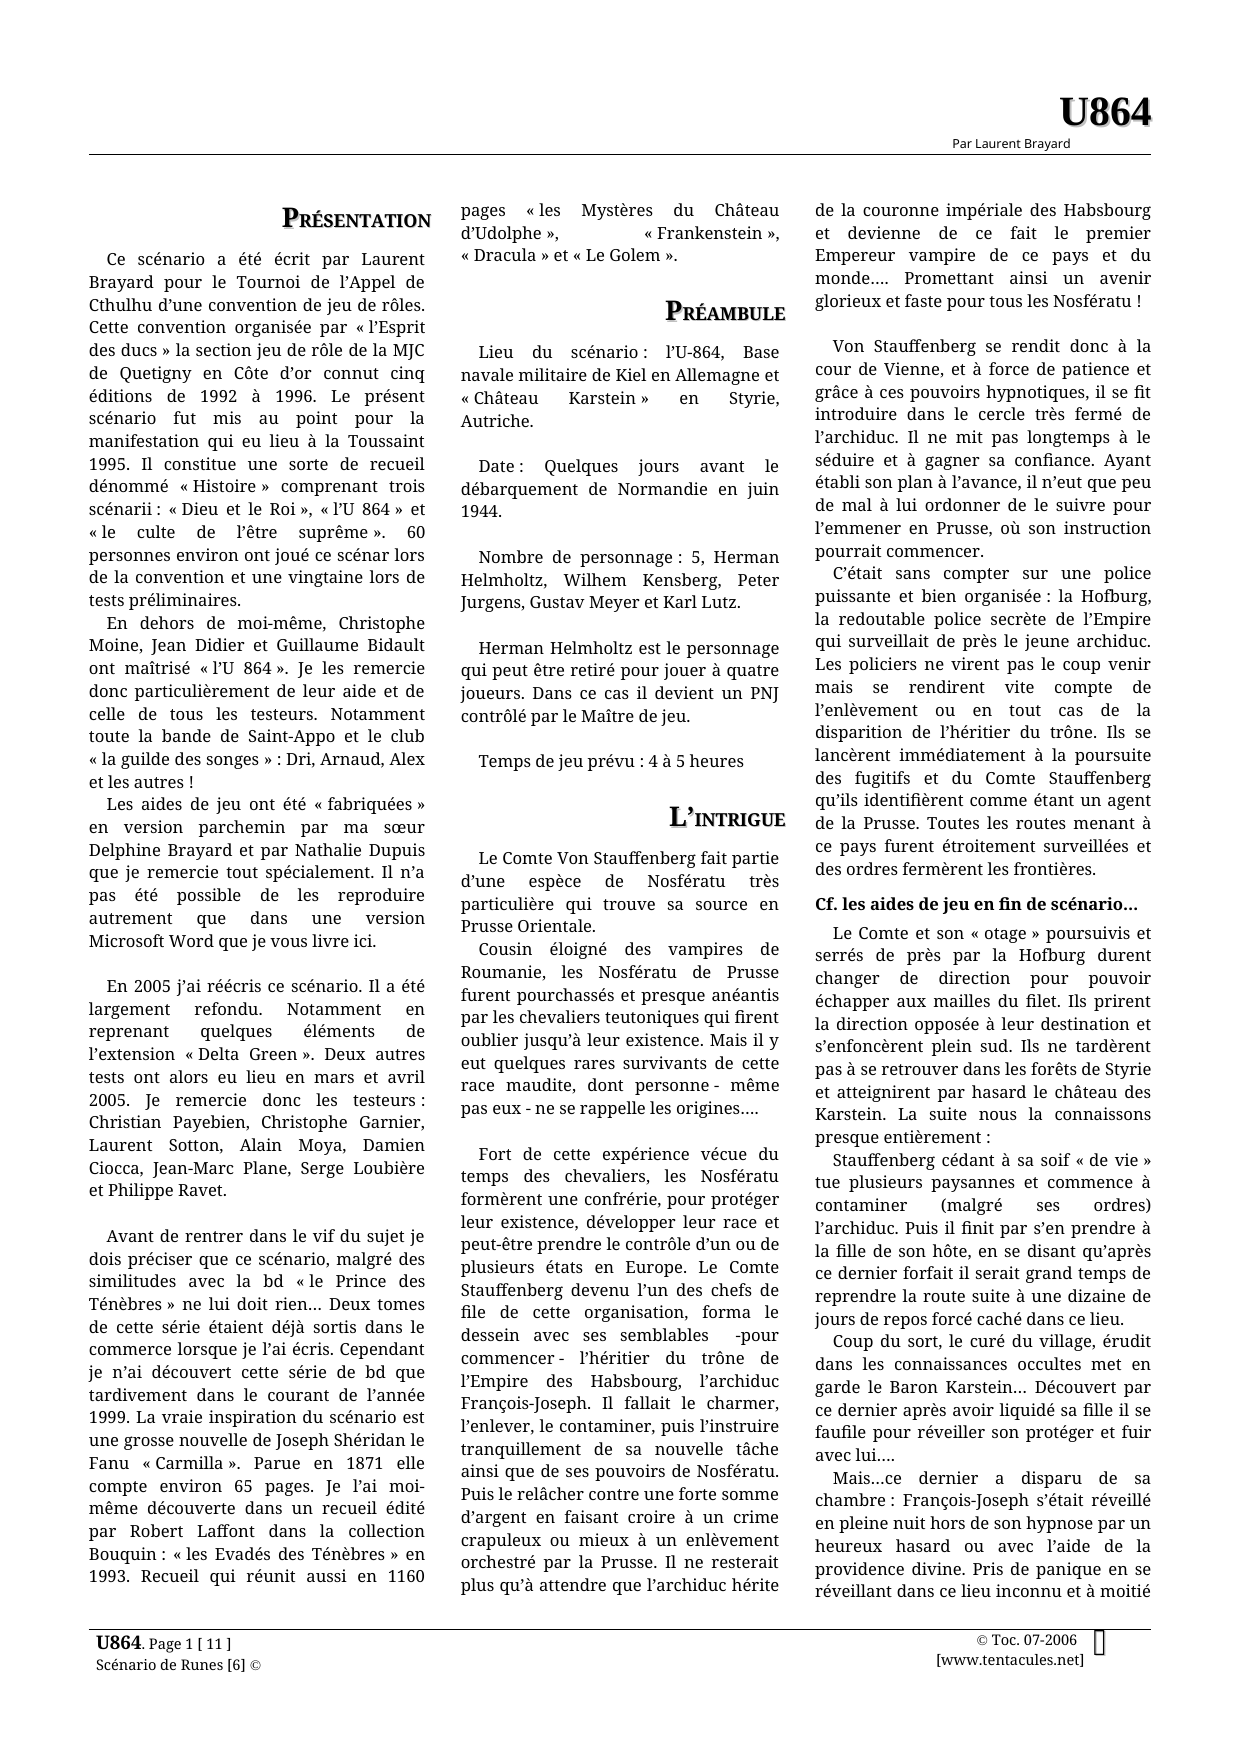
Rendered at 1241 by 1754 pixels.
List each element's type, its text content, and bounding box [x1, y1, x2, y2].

table_header Par Laurent Brayard [945, 135, 1151, 154]
text C’était sans compter sur une police puissante et bien organisée : la Hofburg, la redoutable police secrète de l’Empire qui surveillait de près le jeune archiduc. Les policiers ne virent pas le coup venir mais se rendirent vite compte de l’enlèvement ou en tout cas de la disparition de l’héritier du trône. Ils se lancèrent immédiatement à la poursuite des fugitifs et du Comte Stauffenberg qu’ils identifièrent comme étant un agent de la Prusse. Toutes les routes menant à ce pays furent étroitement surveillées et des ordres fermèrent les frontières. [815, 562, 1151, 880]
table_cell [945, 155, 1151, 174]
text En 2005 j’ai réécris ce scénario. Il a été largement refondu. Notamment en reprenant quelques éléments de l’extension « Delta Green ». Deux autres tests ont alors eu lieu en mars et avril 2005. Je remercie donc les testeurs : Christian Payebien, Christophe Garnier, Laurent Sotton, Alain Moya, Damien Ciocca, Jean-Marc Plane, Serge Loubière et Philippe Ravet. [89, 975, 425, 1202]
text pages « les Mystères du Château d’Udolphe », « Frankenstein », « Dracula » et « Le Golem ». [461, 199, 779, 267]
text Lieu du scénario : l’U-864, Base navale militaire de Kiel en Allemagne et « Château Karstein » en Styrie, Autriche. [461, 341, 779, 432]
text de la couronne impériale des Habsbourg et devienne de ce fait le premier Empereur vampire de ce pays et du monde…. Promettant ainsi un avenir glorieux et faste pour tous les Nosfératu ! [815, 199, 1151, 312]
subtitle Présentation [76, 199, 431, 236]
subtitle Cf. les aides de jeu en fin de scénario… [815, 892, 1151, 915]
text Temps de jeu prévu : 4 à 5 heures [461, 750, 779, 773]
text Le Comte et son « otage » poursuivis et serrés de près par la Hofburg durent changer de direction pour pouvoir échapper aux mailles du filet. Ils prirent la direction opposée à leur destination et s’enfoncèrent plein sud. Ils ne tardèrent pas à se retrouver dans les forêts de Styrie et atteignirent par hasard le château des Karstein. La suite nous la connaissons presque entièrement : [815, 921, 1151, 1148]
text Ce scénario a été écrit par Laurent Brayard pour le Tournoi de l’Appel de Cthulhu d’une convention de jeu de rôles. Cette convention organisée par « l’Esprit des ducs » la section jeu de rôle de la MJC de Quetigny en Côte d’or connut cinq éditions de 1992 à 1996. Le présent scénario fut mis au point pour la manifestation qui eu lieu à la Toussaint 1995. Il constitue une sorte de recueil dénommé « Histoire » comprenant trois scénarii : « Dieu et le Roi », « l’U 864 » et « le culte de l’être suprême ». 60 personnes environ ont joué ce scénar lors de la convention et une vingtaine lors de tests préliminaires. [89, 248, 425, 611]
text Stauffenberg cédant à sa soif « de vie » tue plusieurs paysannes et commence à contaminer (malgré ses ordres) l’archiduc. Puis il finit par s’en prendre à la fille de son hôte, en se disant qu’après ce dernier forfait il serait grand temps de reprendre la route suite à une dizaine de jours de repos forcé caché dans ce lieu. [815, 1148, 1151, 1330]
text Cousin éloigné des vampires de Roumanie, les Nosfératu de Prusse furent pourchassés et presque anéantis par les chevaliers teutoniques qui firent oublier jusqu’à leur existence. Mais il y eut quelques rares survivants de cette race maudite, dont personne - même pas eux - ne se rappelle les origines…. [461, 938, 779, 1119]
text Le Comte Von Stauffenberg fait partie d’une espèce de Nosfératu très particulière qui trouve sa source en Prusse Orientale. [461, 847, 779, 938]
text Coup du sort, le curé du village, érudit dans les connaissances occultes met en garde le Baron Karstein… Découvert par ce dernier après avoir liquidé sa fille il se faufile pour réveiller son protéger et fuir avec lui…. [815, 1330, 1151, 1466]
table_cell [89, 155, 945, 174]
text Date : Quelques jours avant le débarquement de Normandie en juin 1944. [461, 455, 779, 523]
text U864 [89, 89, 1151, 135]
text En dehors de moi-même, Christophe Moine, Jean Didier et Guillaume Bidault ont maîtrisé « l’U 864 ». Je les remercie donc particulièrement de leur aide et de celle de tous les testeurs. Notamment toute la bande de Saint-Appo et le club « la guilde des songes » : Dri, Arnaud, Alex et les autres ! [89, 611, 425, 793]
text Von Stauffenberg se rendit donc à la cour de Vienne, et à force de patience et grâce à ces pouvoirs hypnotiques, il se fit introduire dans le cercle très fermé de l’archiduc. Il ne mit pas longtemps à le séduire et à gagner sa confiance. Ayant établi son plan à l’avance, il n’eut que peu de mal à lui ordonner de le suivre pour l’emmener en Prusse, où son instruction pourrait commencer. [815, 335, 1151, 562]
table_header [89, 135, 945, 154]
text Mais…ce dernier a disparu de sa chambre : François-Joseph s’était réveillé en pleine nuit hors de son hypnose par un heureux hasard ou avec l’aide de la providence divine. Pris de panique en se réveillant dans ce lieu inconnu et à moitié [815, 1466, 1151, 1603]
text Avant de rentrer dans le vif du sujet je dois préciser que ce scénario, malgré des similitudes avec la bd « le Prince des Ténèbres » ne lui doit rien… Deux tomes de cette série étaient déjà sortis dans le commerce lorsque je l’ai écris. Cependant je n’ai découvert cette série de bd que tardivement dans le courant de l’année 1999. La vraie inspiration du scénario est une grosse nouvelle de Joseph Shéridan le Fanu « Carmilla ». Parue en 1871 elle compte environ 65 pages. Je l’ai moi-même découverte dans un recueil édité par Robert Laffont dans la collection Bouquin : « les Evadés des Ténèbres » en 1993. Recueil qui réunit aussi en 1160 [89, 1224, 425, 1588]
text Herman Helmholtz est le personnage qui peut être retiré pour jouer à quatre joueurs. Dans ce cas il devient un PNJ contrôlé par le Maître de jeu. [461, 636, 779, 727]
subtitle L’intrigue [448, 798, 785, 834]
text Les aides de jeu ont été « fabriquées » en version parchemin par ma sœur Delphine Brayard et par Nathalie Dupuis que je remercie tout spécialement. Il n’a pas été possible de les reproduire autrement que dans une version Microsoft Word que je vous livre ici. [89, 793, 425, 952]
subtitle Préambule [448, 292, 785, 329]
text Fort de cette expérience vécue du temps des chevaliers, les Nosfératu formèrent une confrérie, pour protéger leur existence, développer leur race et peut-être prendre le contrôle d’un ou de plusieurs états en Europe. Le Comte Stauffenberg devenu l’un des chefs de file de cette organisation, forma le dessein avec ses semblables -pour commencer - l’héritier du trône de l’Empire des Habsbourg, l’archiduc François-Joseph. Il fallait le charmer, l’enlever, le contaminer, puis l’instruire tranquillement de sa nouvelle tâche ainsi que de ses pouvoirs de Nosfératu. Puis le relâcher contre une forte somme d’argent en faisant croire à un crime crapuleux ou mieux à un enlèvement orchestré par la Prusse. Il ne resterait plus qu’à attendre que l’archiduc hérite [461, 1142, 779, 1596]
text Nombre de personnage : 5, Herman Helmholtz, Wilhem Kensberg, Peter Jurgens, Gustav Meyer et Karl Lutz. [461, 546, 779, 614]
